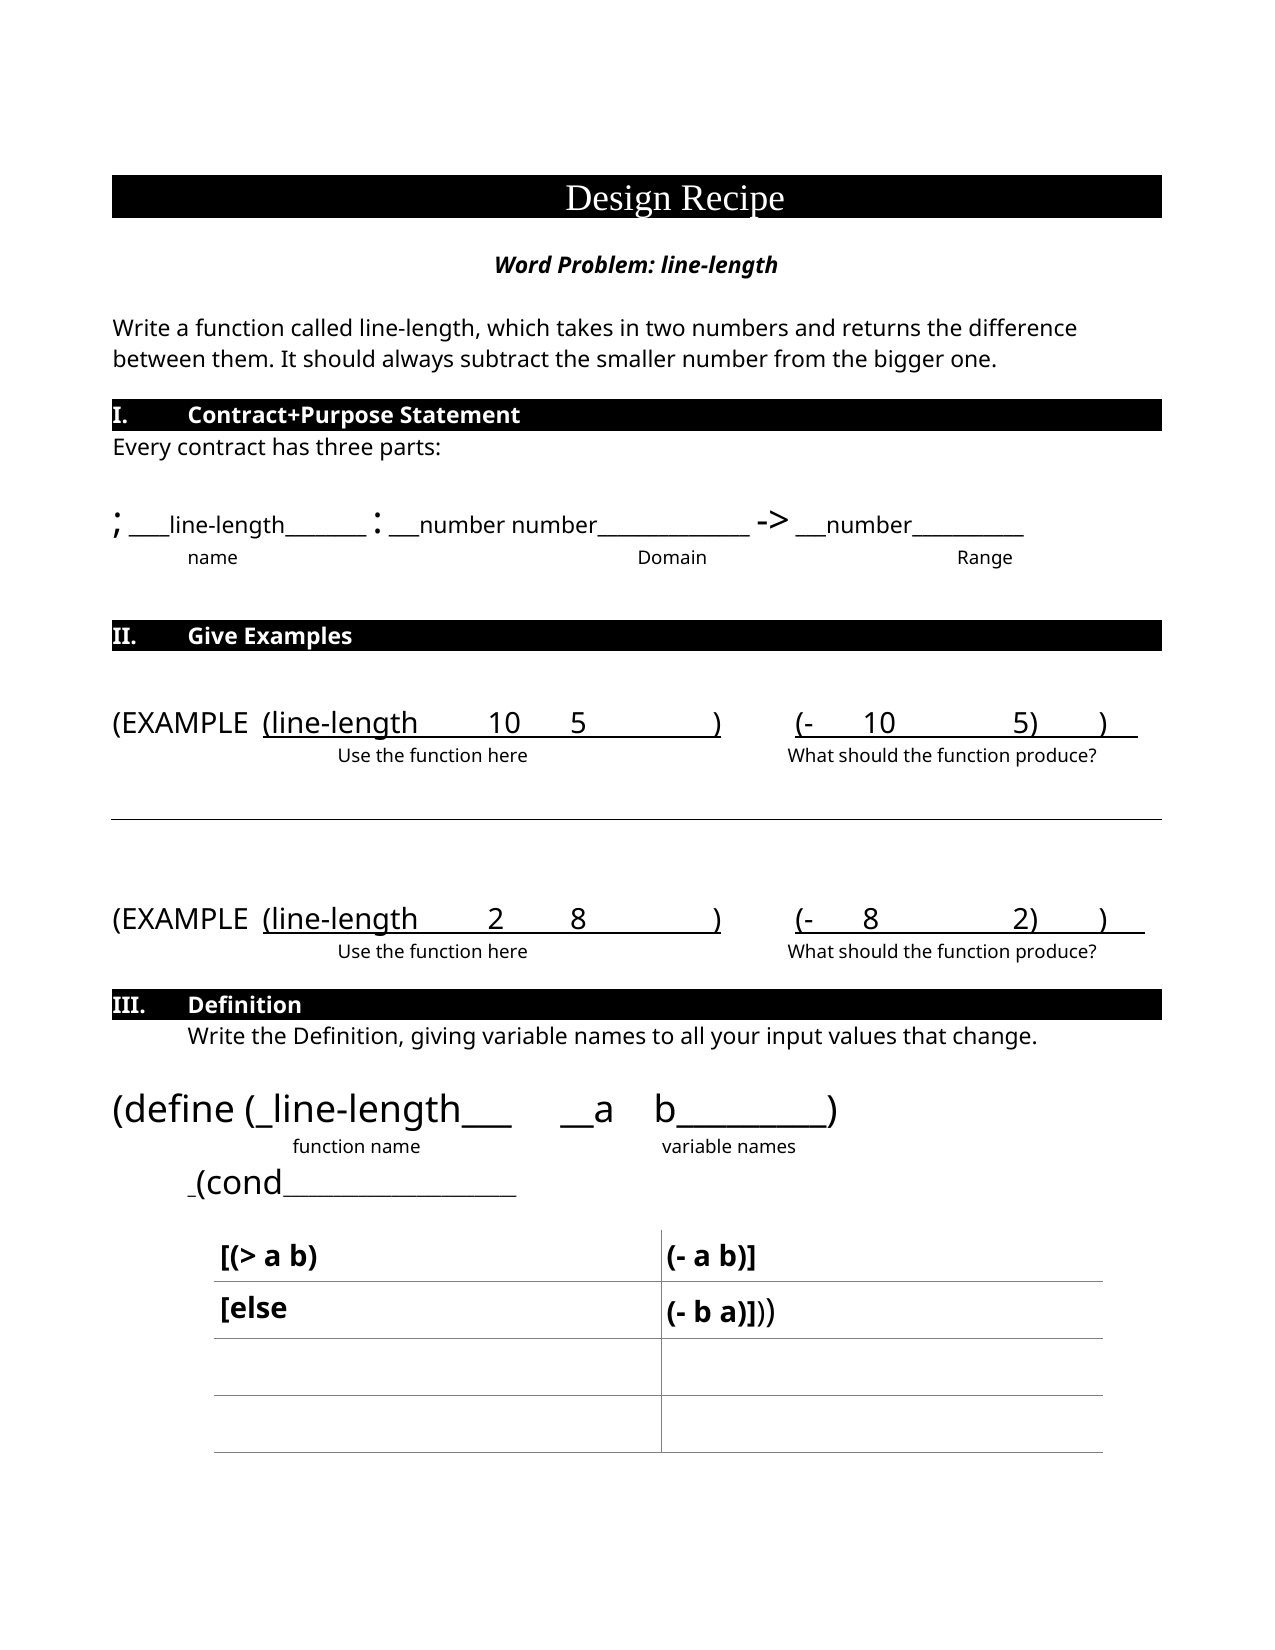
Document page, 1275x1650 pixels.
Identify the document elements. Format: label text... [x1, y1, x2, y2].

table_cell [214, 1339, 661, 1395]
list Write the Definition, giving variable names to all your input values that change. [150, 1020, 1162, 1051]
text Use the function here What should the function produce? [112, 938, 1162, 964]
text Write a function called line-length, which takes in two numbers and returns the difference between them. It should always subtract the smaller number from the bigger one. [112, 312, 1162, 374]
table_cell [662, 1396, 1103, 1452]
text _(cond____________________________ [112, 1159, 1162, 1204]
table_header [(> a b) [214, 1230, 661, 1281]
subtitle Design Recipe [112, 175, 1162, 218]
text Every contract has three parts: [112, 431, 1162, 462]
subtitle Give Examples [112, 620, 1162, 651]
subtitle Contract+Purpose Statement [112, 399, 1162, 431]
table_cell [214, 1396, 661, 1452]
text Use the function here What should the function produce? [112, 742, 1162, 768]
text function name variable names [112, 1133, 1162, 1159]
table_cell (- b a)])) [662, 1282, 1103, 1338]
subtitle Definition [112, 989, 1162, 1020]
text Word Problem: line-length [112, 249, 1162, 281]
text (define (_line-length___ __a b_________) [112, 1082, 1162, 1133]
table_cell [else [214, 1282, 661, 1338]
text (EXAMPLE (line-length 2 8 ) (- 8 2) ) [112, 898, 1162, 938]
table_cell [662, 1339, 1103, 1395]
text (EXAMPLE (line-length 10 5 ) (- 10 5) ) [112, 702, 1162, 742]
text ; ____line-length________ : ___number number_______________ -> ___number___________ [112, 493, 1162, 544]
text name Domain Range [112, 544, 1162, 570]
table_header (- a b)] [662, 1230, 1103, 1281]
